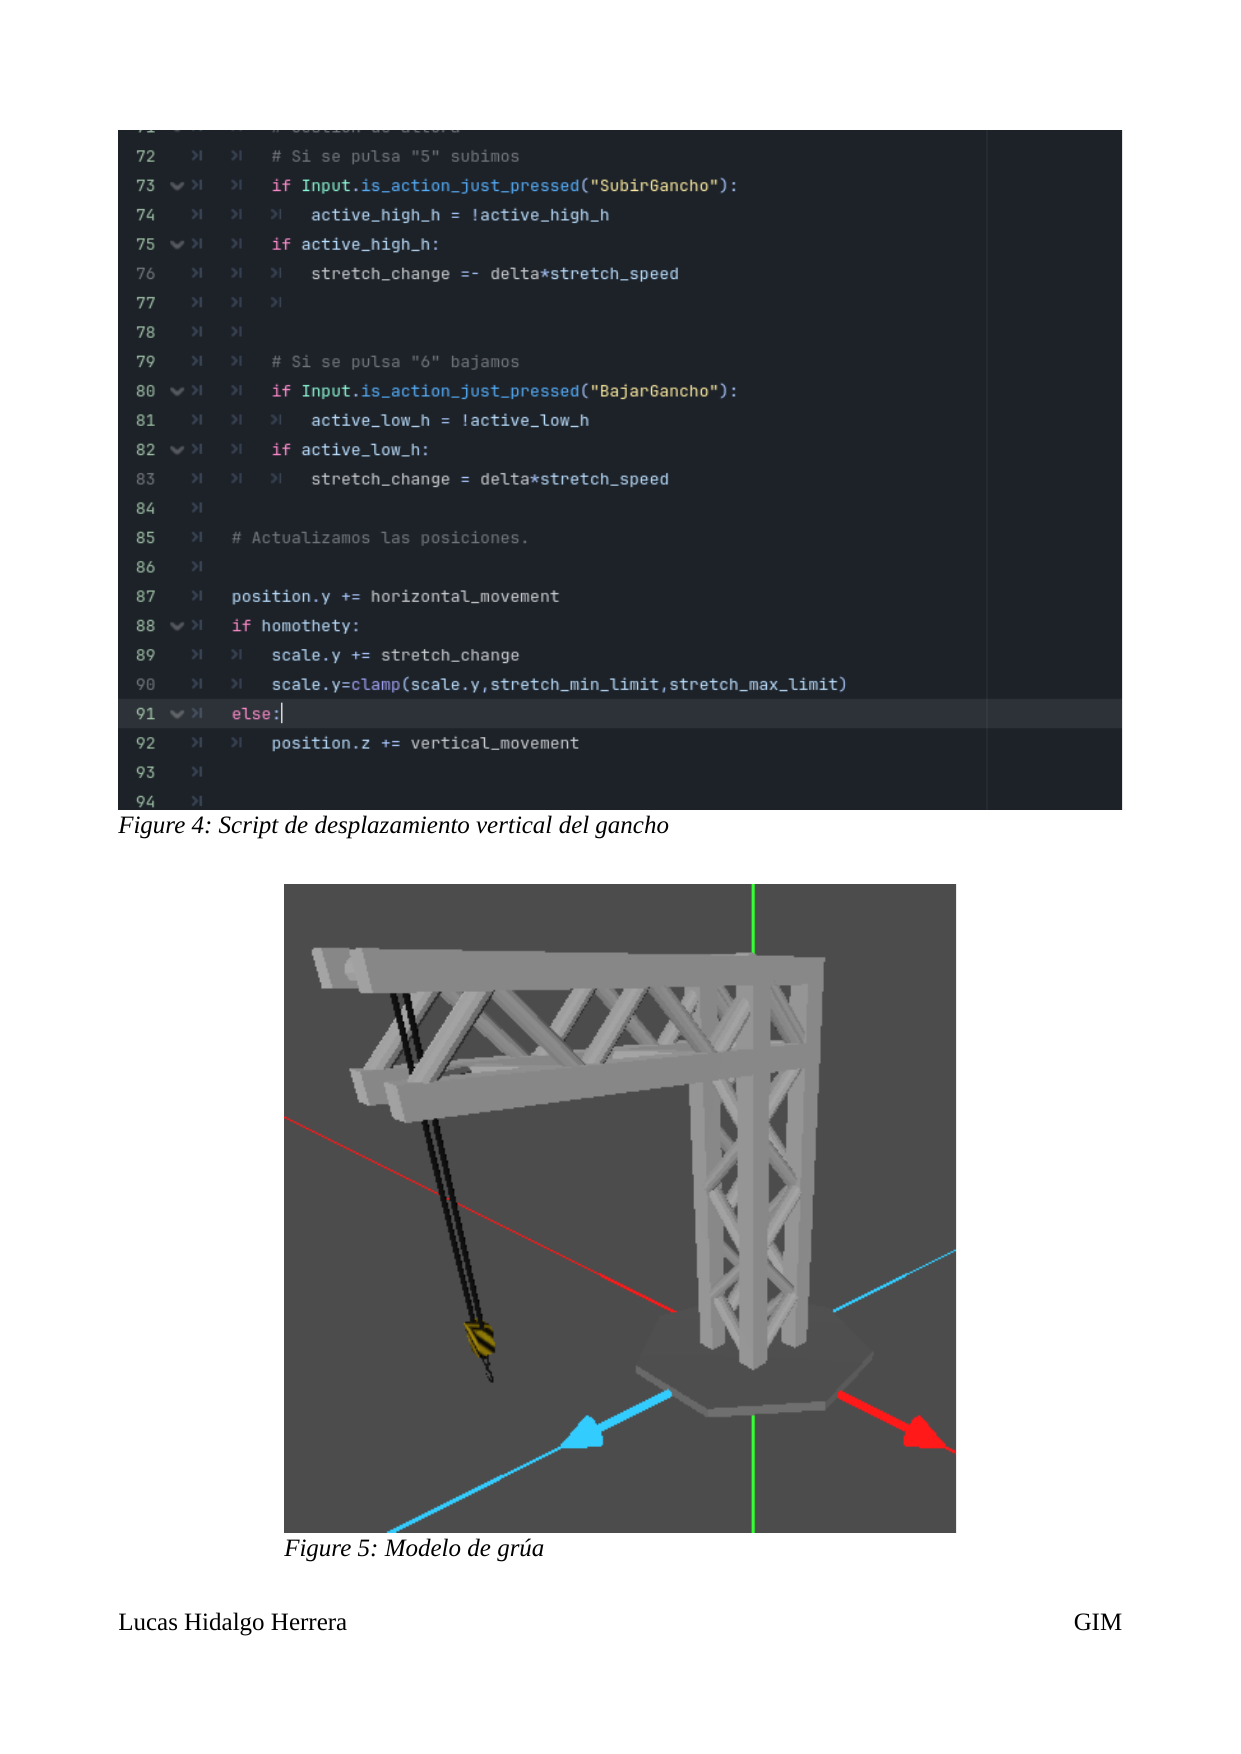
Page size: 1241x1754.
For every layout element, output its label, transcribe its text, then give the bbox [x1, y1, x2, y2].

picture [284, 884, 957, 1533]
text Figure 4: Script de desplazamiento vertical del gancho [118, 810, 1122, 838]
picture [118, 130, 1123, 810]
text Figure 5: Modelo de grúa [284, 1533, 956, 1562]
